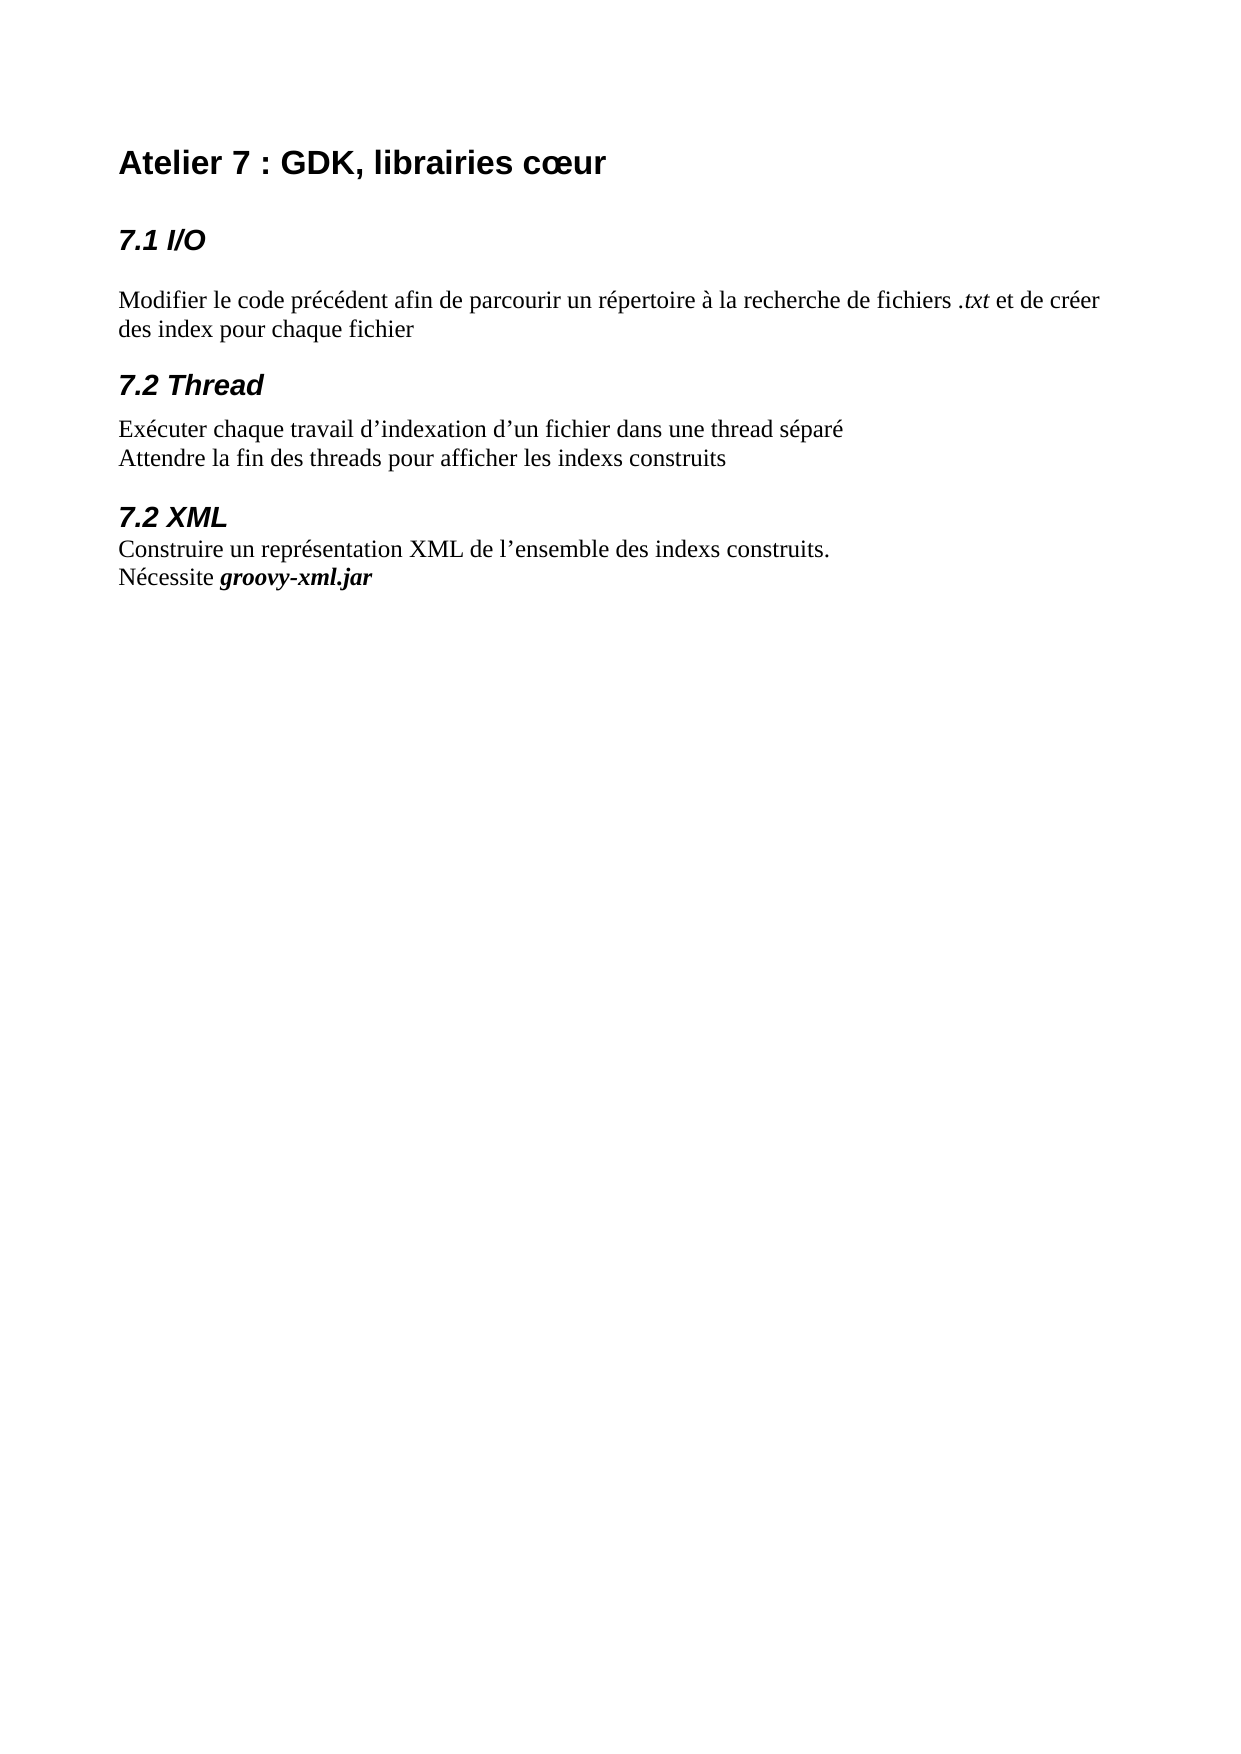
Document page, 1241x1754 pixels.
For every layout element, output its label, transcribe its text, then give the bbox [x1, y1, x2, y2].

text 7.1 I/O [118, 223, 1122, 257]
text Attendre la fin des threads pour afficher les indexs construits [118, 443, 1122, 471]
text 7.2 XML [118, 500, 1122, 534]
text Exécuter chaque travail d’indexation d’un fichier dans une thread séparé [118, 414, 1122, 443]
text Construire un représentation XML de l’ensemble des indexs construits. [118, 534, 1122, 562]
text Modifier le code précédent afin de parcourir un répertoire à la recherche de fichiers .txt et de créer des index pour chaque fichier [118, 285, 1122, 343]
text Nécessite groovy-xml.jar [118, 562, 1122, 591]
subtitle 7.2 Thread [118, 368, 1122, 401]
subtitle Atelier 7 : GDK, librairies cœur [118, 143, 1122, 182]
